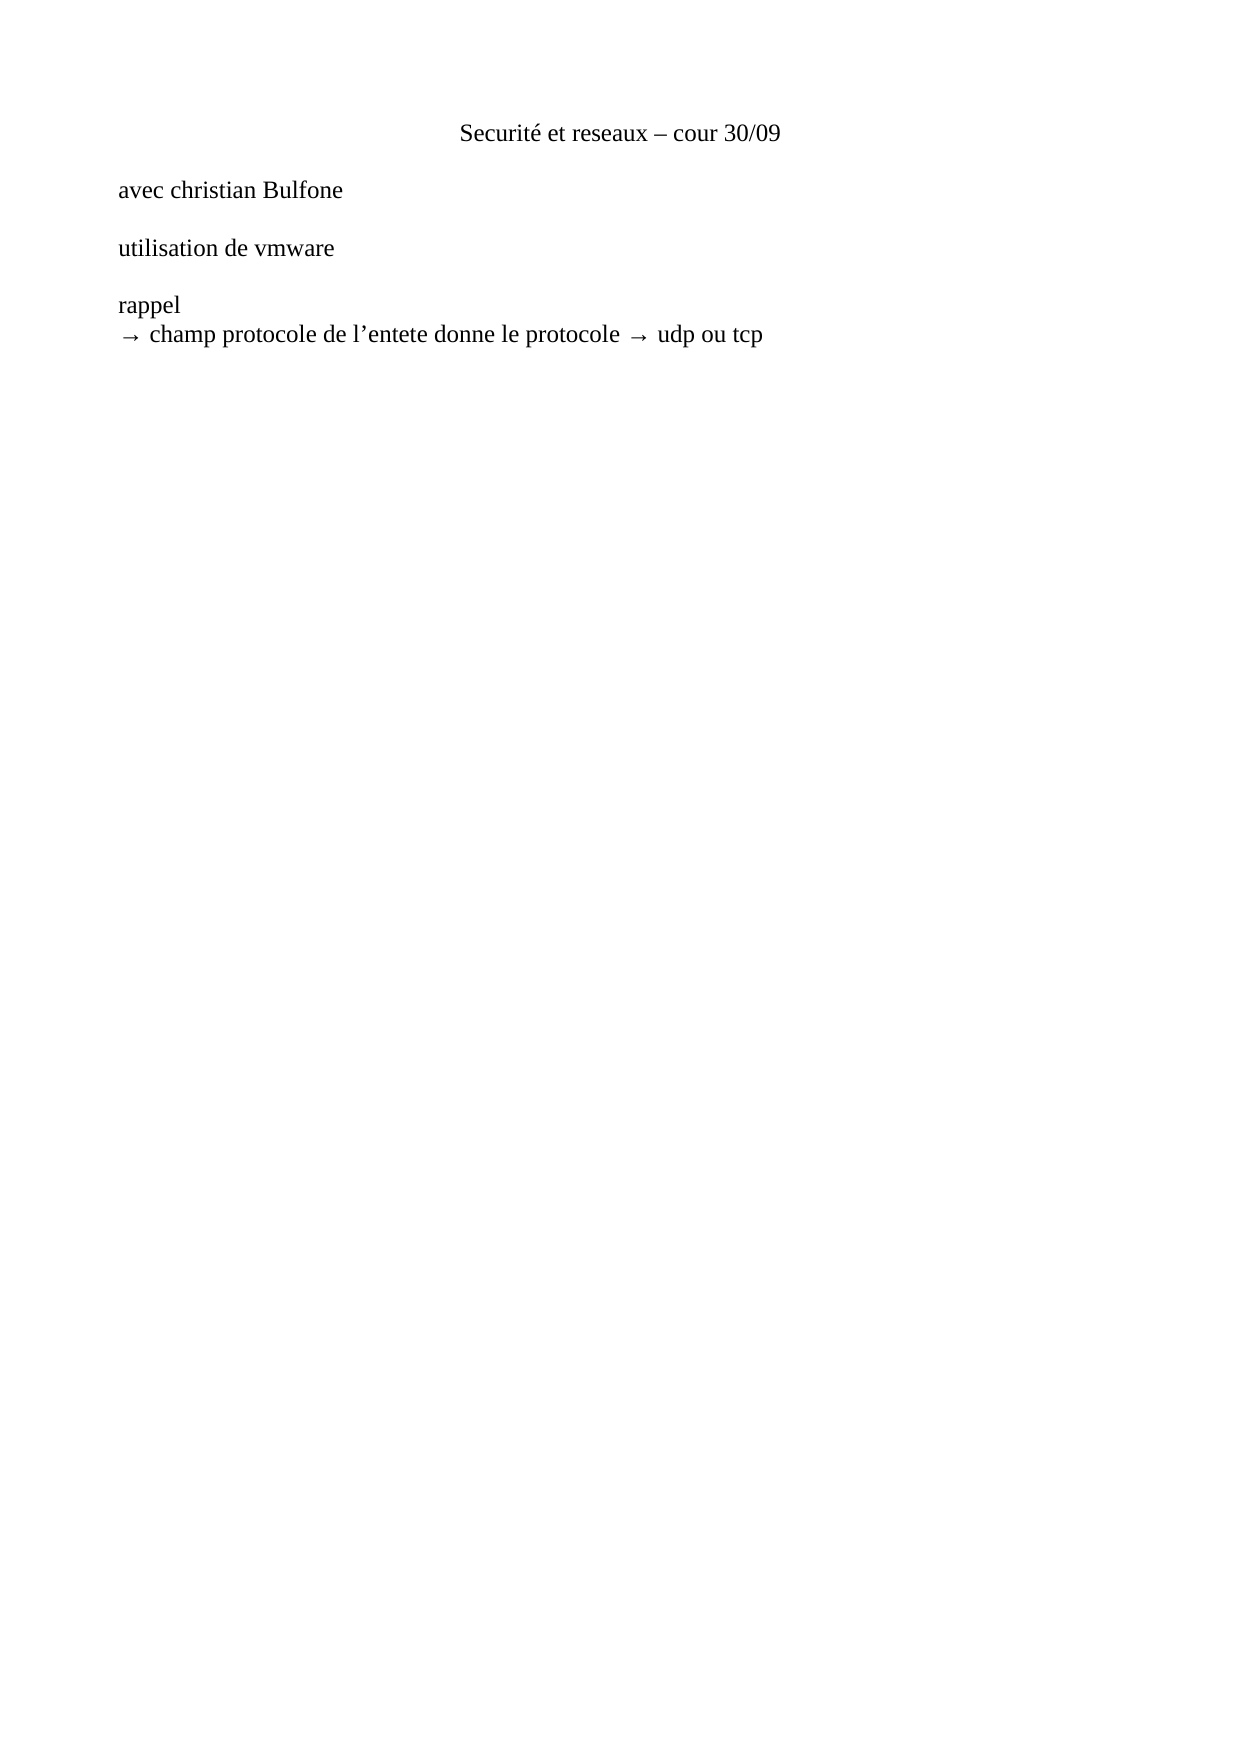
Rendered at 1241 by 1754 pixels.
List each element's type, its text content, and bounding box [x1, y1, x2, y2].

text Securité et reseaux – cour 30/09 [118, 118, 1122, 147]
text rappel [118, 291, 1122, 319]
text → champ protocole de l’entete donne le protocole → udp ou tcp [118, 319, 1122, 348]
text avec christian Bulfone [118, 176, 1122, 204]
text utilisation de vmware [118, 233, 1122, 262]
